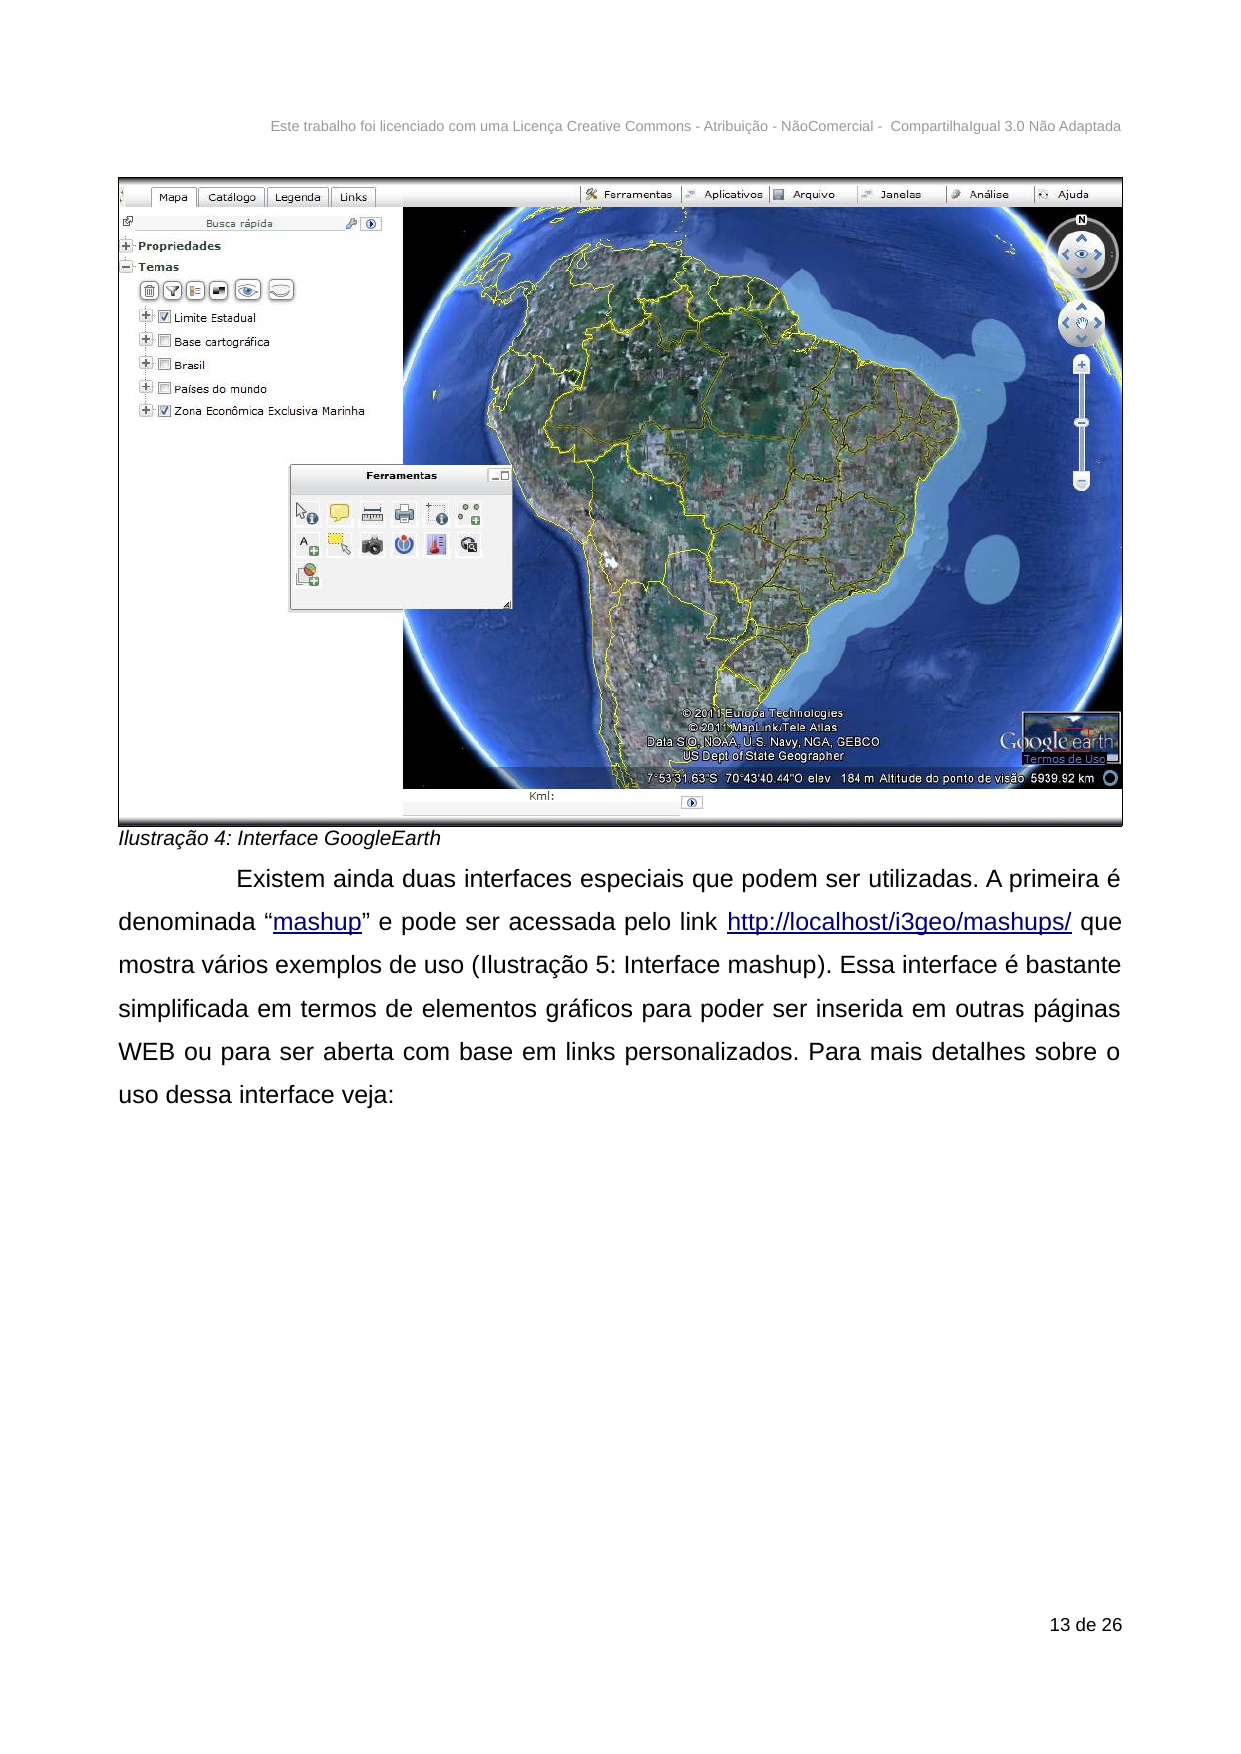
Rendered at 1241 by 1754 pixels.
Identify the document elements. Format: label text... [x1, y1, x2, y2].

text Existem ainda duas interfaces especiais que podem ser utilizadas. A primeira é denominada “mashup” e pode ser acessada pelo link http://localhost/i3geo/mashups/ que mostra vários exemplos de uso (Ilustração 5: Interface mashup). Essa interface é bastante simplificada em termos de elementos gráficos para poder ser inserida em outras páginas WEB ou para ser aberta com base em links personalizados. Para mais detalhes sobre o uso dessa interface veja: [118, 850, 1122, 1108]
text [118, 164, 1122, 177]
picture [119, 178, 1122, 826]
text Ilustração 4: Interface GoogleEarth [118, 827, 1122, 850]
